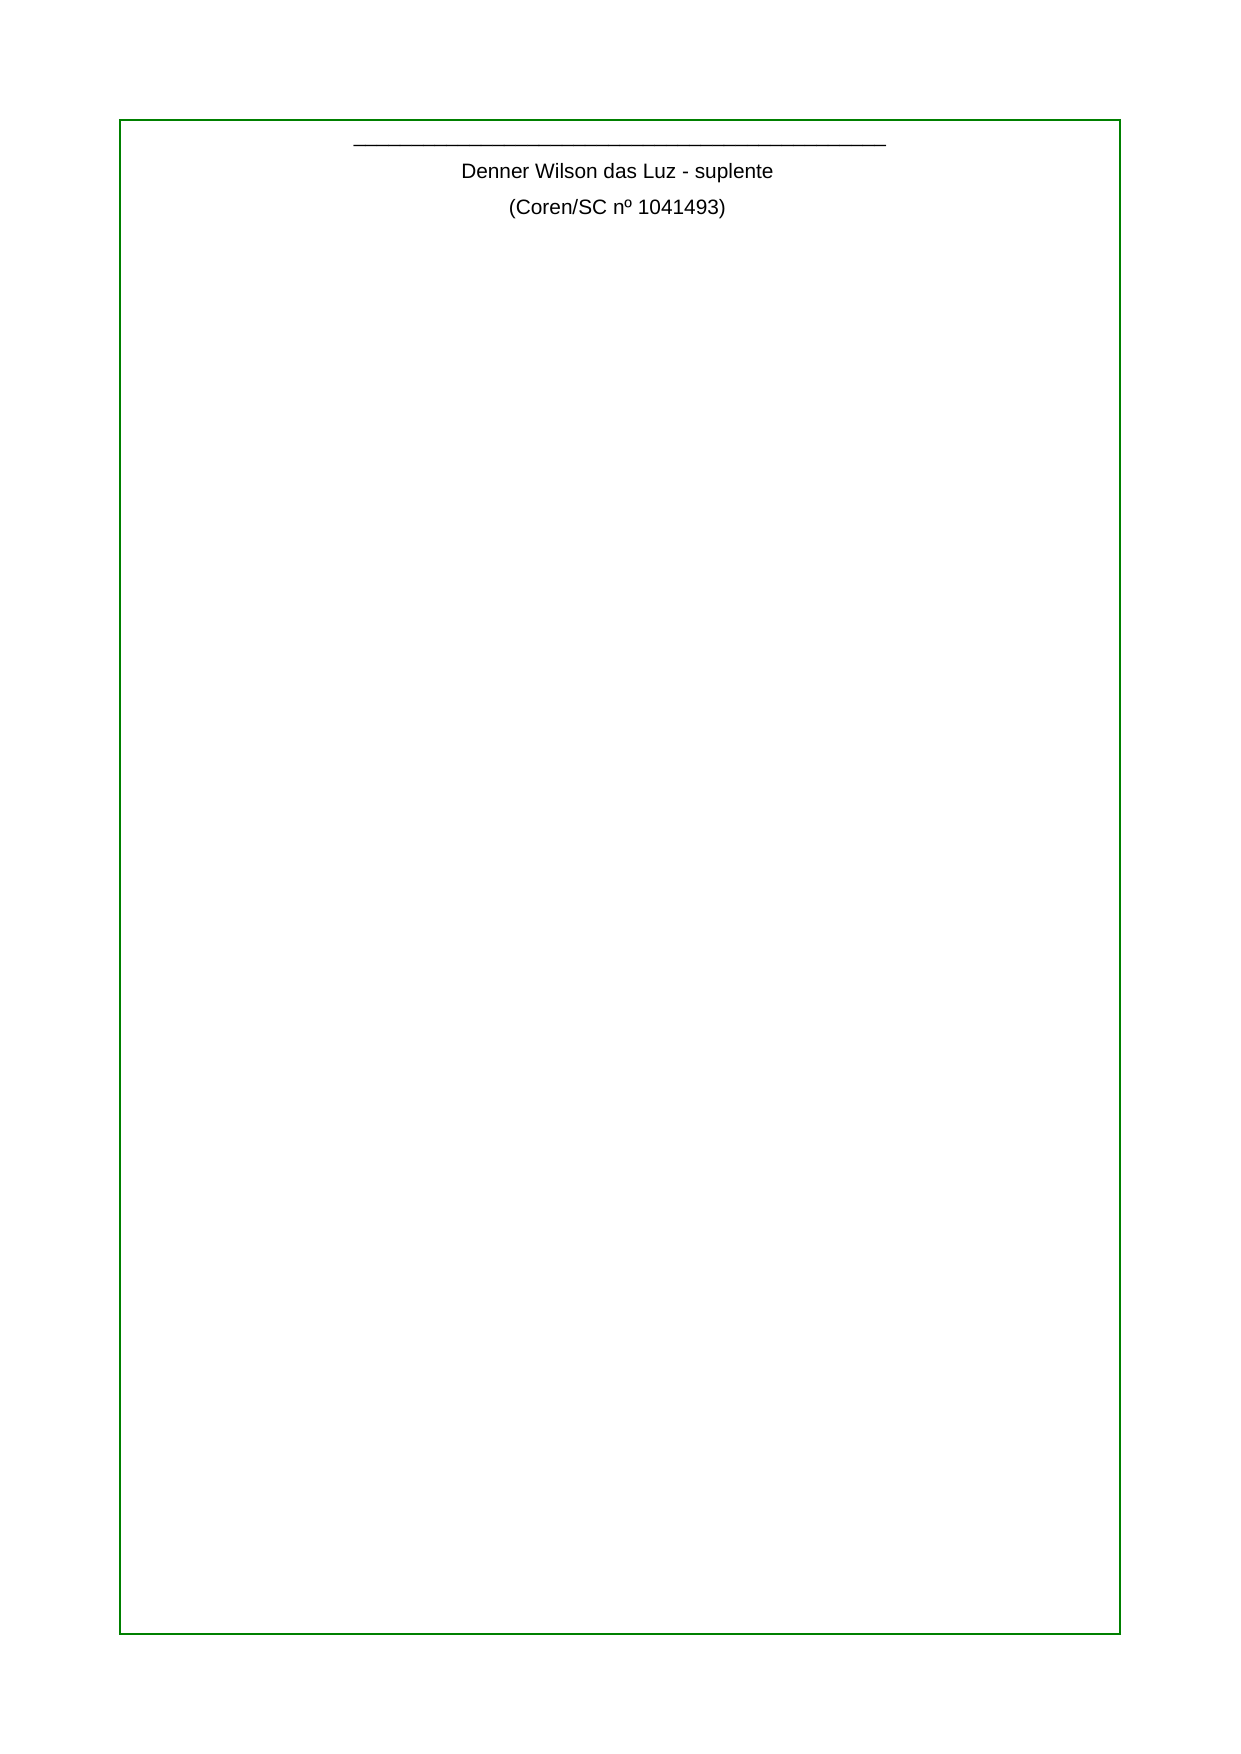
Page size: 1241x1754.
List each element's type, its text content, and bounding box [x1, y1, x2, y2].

text Denner Wilson das Luz - suplente [123, 159, 1117, 183]
text ______________________________________________ [123, 123, 1117, 147]
text (Coren/SC nº 1041493) [123, 195, 1117, 219]
